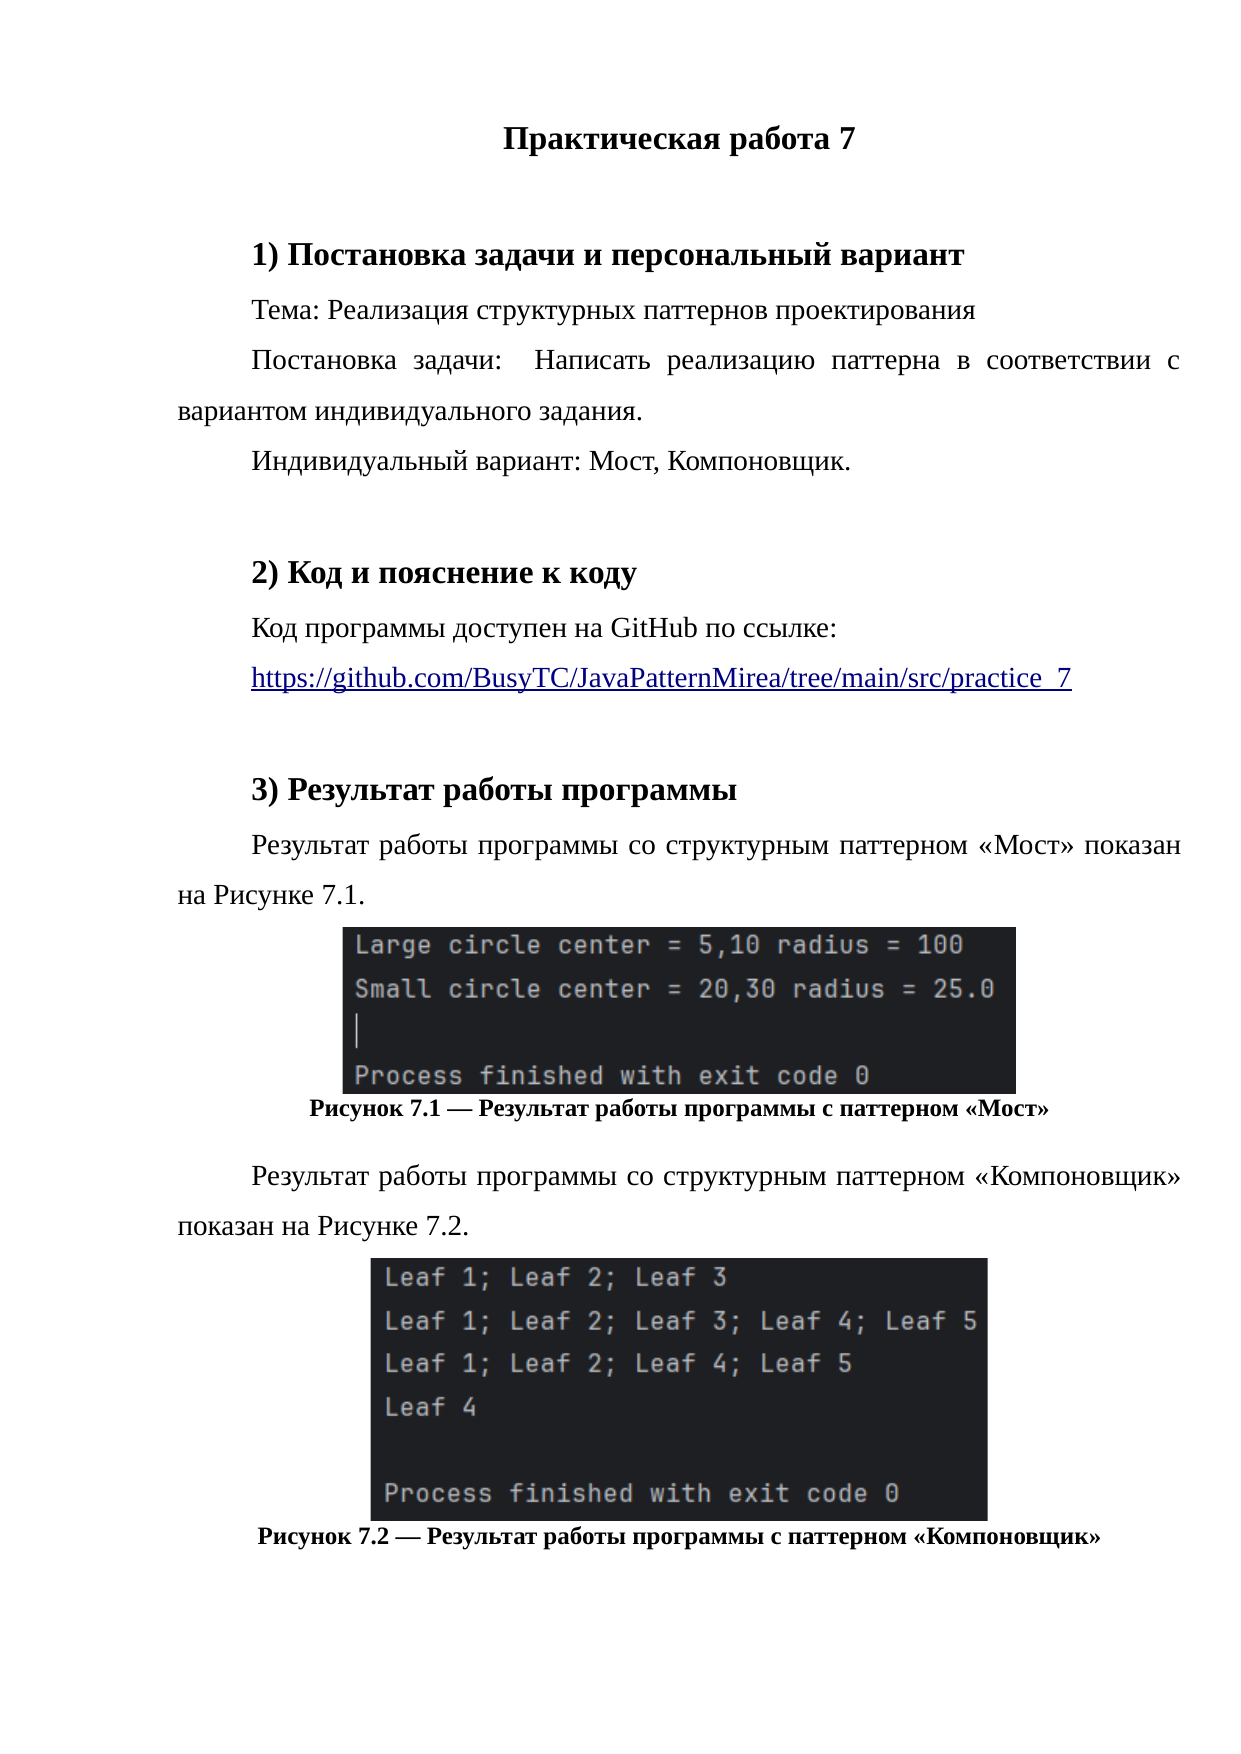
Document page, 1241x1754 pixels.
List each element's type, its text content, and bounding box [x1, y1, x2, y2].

text Постановка задачи: Написать реализацию паттерна в соответствии с вариантом индивидуального задания. [177, 342, 1181, 426]
text Код программы доступен на GitHub по ссылке: [177, 610, 1181, 643]
text Индивидуальный вариант: Мост, Компоновщик. [177, 443, 1181, 477]
subtitle 2) Код и пояснение к коду [251, 552, 1181, 591]
text Рисунок 7.1 — Результат работы программы с паттерном «Мост» [177, 928, 1181, 1122]
text Тема: Реализация структурных паттернов проектирования [177, 292, 1181, 326]
text https://github.com/BusyTC/JavaPatternMirea/tree/main/src/practice_7 [177, 660, 1181, 694]
picture [370, 1258, 988, 1521]
picture [342, 927, 1016, 1094]
subtitle Практическая работа 7 [177, 118, 1181, 156]
text Результат работы программы со структурным паттерном «Компоновщик» показан на Рисунке 7.2. [177, 1158, 1181, 1241]
subtitle 3) Результат работы программы [251, 770, 1181, 808]
subtitle 1) Постановка задачи и персональный вариант [251, 235, 1181, 273]
text Результат работы программы со структурным паттерном «Мост» показан на Рисунке 7.1. [177, 827, 1181, 911]
text Рисунок 7.2 — Результат работы программы с паттерном «Компоновщик» [177, 1258, 1181, 1549]
